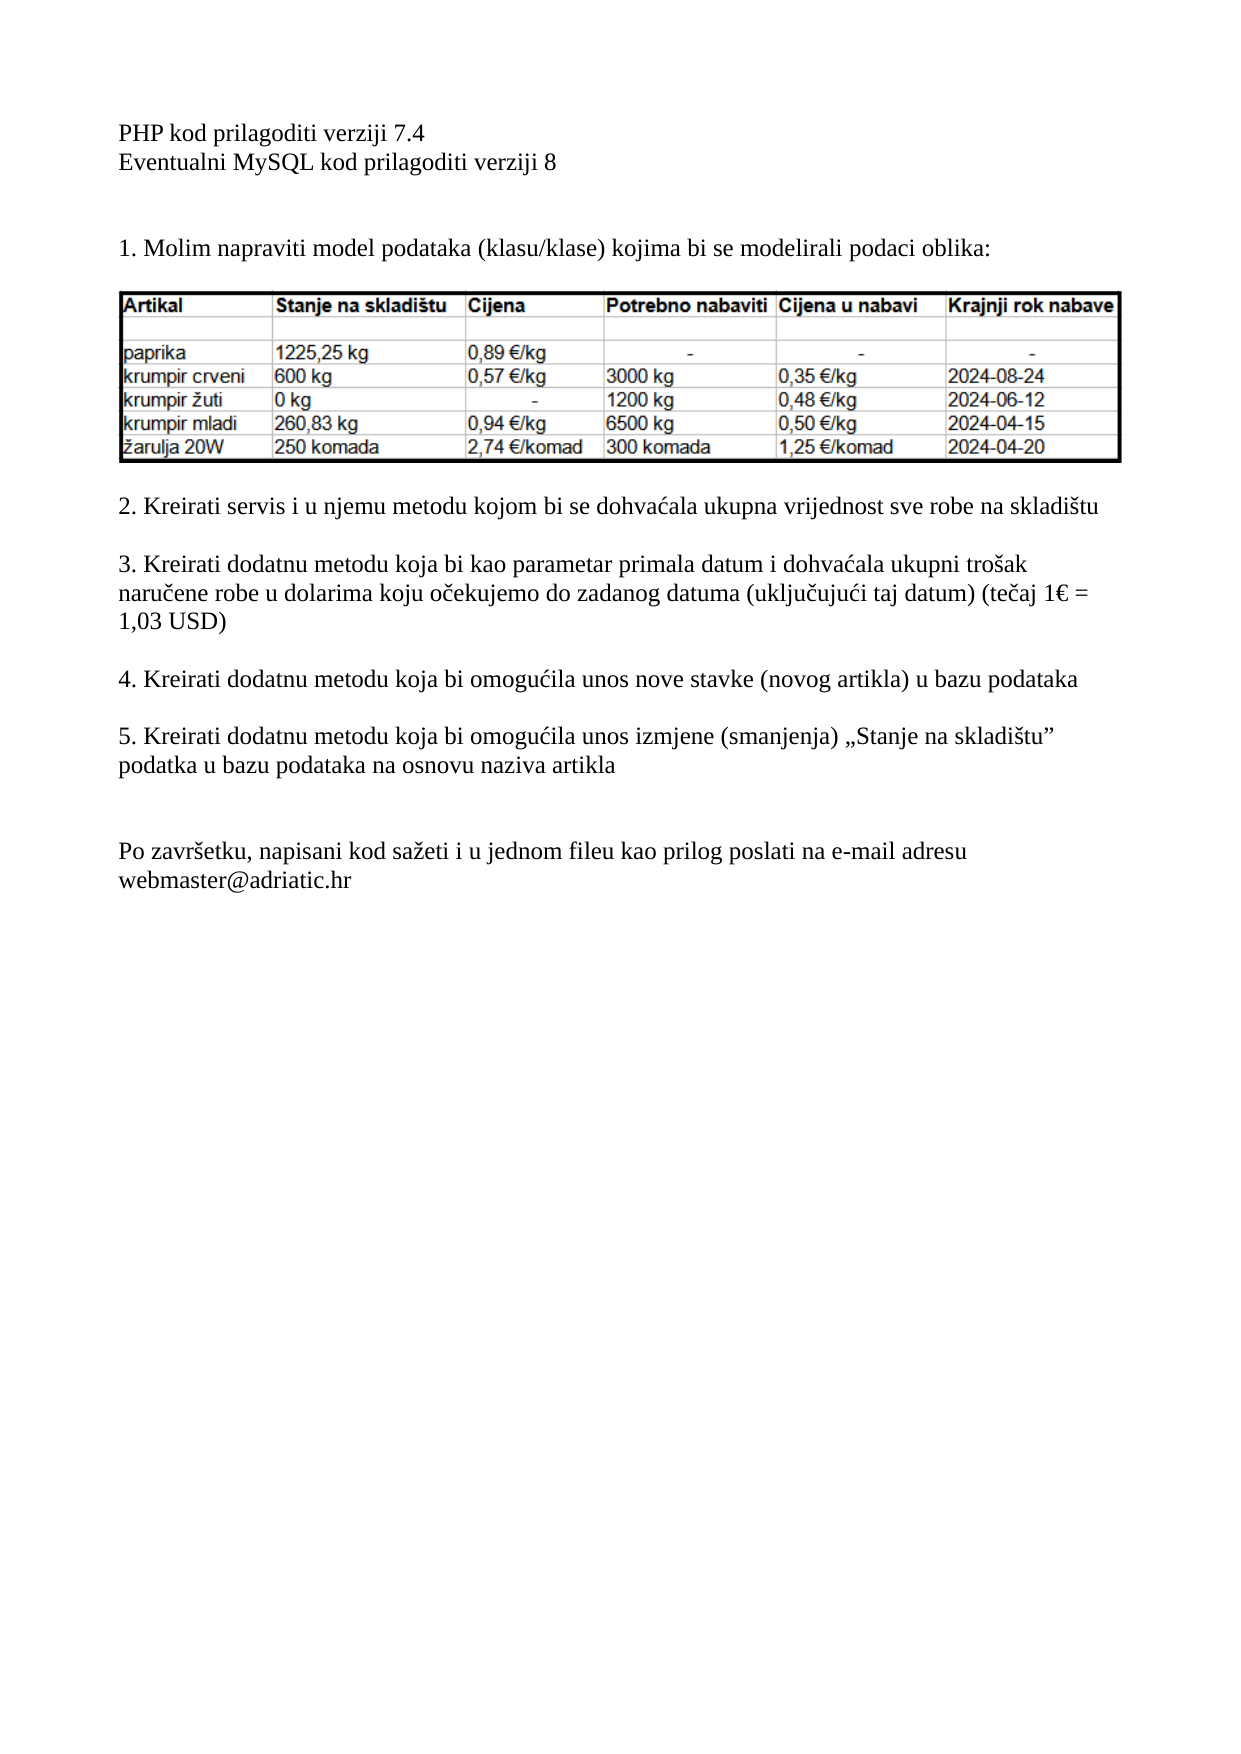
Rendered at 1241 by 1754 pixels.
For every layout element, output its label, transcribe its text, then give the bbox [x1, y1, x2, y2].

text PHP kod prilagoditi verziji 7.4 [118, 118, 1122, 147]
text 1. Molim napraviti model podataka (klasu/klase) kojima bi se modelirali podaci oblika: [118, 233, 1122, 262]
text Eventualni MySQL kod prilagoditi verziji 8 [118, 147, 1122, 176]
text 3. Kreirati dodatnu metodu koja bi kao parametar primala datum i dohvaćala ukupni trošak naručene robe u dolarima koju očekujemo do zadanog datuma (uključujući taj datum) (tečaj 1€ = 1,03 USD) [118, 549, 1122, 635]
text 5. Kreirati dodatnu metodu koja bi omogućila unos izmjene (smanjenja) „Stanje na skladištu” podatka u bazu podataka na osnovu naziva artikla [118, 721, 1122, 779]
text Po završetku, napisani kod sažeti i u jednom fileu kao prilog poslati na e-mail adresu webmaster@adriatic.hr [118, 836, 1122, 894]
picture [118, 290, 1123, 463]
text 2. Kreirati servis i u njemu metodu kojom bi se dohvaćala ukupna vrijednost sve robe na skladištu [118, 491, 1122, 520]
text 4. Kreirati dodatnu metodu koja bi omogućila unos nove stavke (novog artikla) u bazu podataka [118, 664, 1122, 693]
